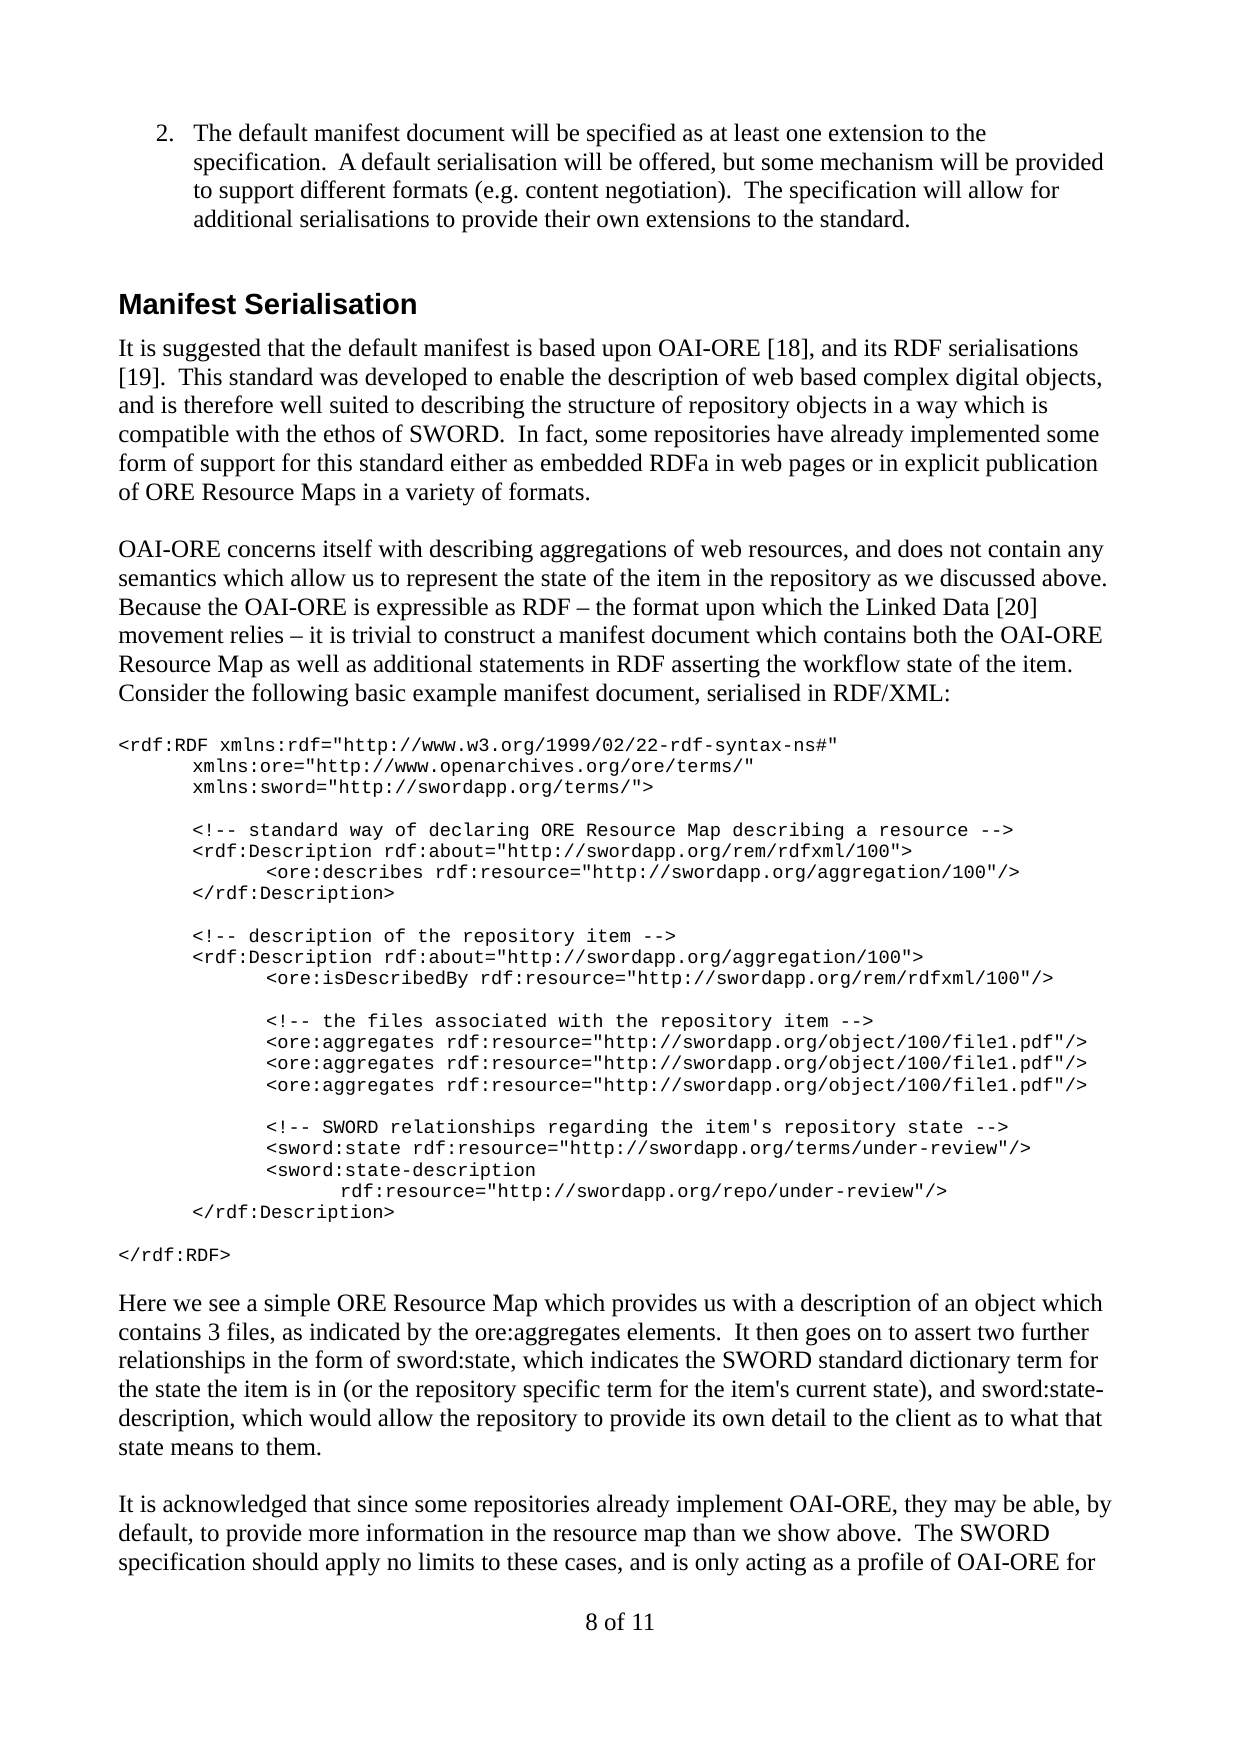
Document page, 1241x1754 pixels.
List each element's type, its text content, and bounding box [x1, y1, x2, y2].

text It is suggested that the default manifest is based upon OAI-ORE [18], and its RDF serialisations [19]. This standard was developed to enable the description of web based complex digital objects, and is therefore well suited to describing the structure of repository objects in a way which is compatible with the ethos of SWORD. In fact, some repositories have already implemented some form of support for this standard either as embedded RDFa in web pages or in explicit publication of ORE Resource Maps in a variety of formats. [118, 333, 1122, 505]
text <ore:isDescribedBy rdf:resource="http://swordapp.org/rem/rdfxml/100"/> [118, 969, 1122, 990]
text </rdf:RDF> [118, 1245, 1122, 1267]
text <ore:aggregates rdf:resource="http://swordapp.org/object/100/file1.pdf"/> [118, 1033, 1122, 1054]
text <!-- the files associated with the repository item --> [118, 1012, 1122, 1033]
text <sword:state rdf:resource="http://swordapp.org/terms/under-review"/> [118, 1139, 1122, 1160]
text xmlns:sword="http://swordapp.org/terms/"> [118, 778, 1122, 799]
text </rdf:Description> [118, 1203, 1122, 1224]
text <!-- SWORD relationships regarding the item's repository state --> [118, 1118, 1122, 1139]
text <sword:state-description [118, 1160, 1122, 1182]
text It is acknowledged that since some repositories already implement OAI-ORE, they may be able, by default, to provide more information in the resource map than we show above. The SWORD specification should apply no limits to these cases, and is only acting as a profile of OAI-ORE for [118, 1489, 1122, 1575]
text <rdf:Description rdf:about="http://swordapp.org/rem/rdfxml/100"> [118, 842, 1122, 863]
text <!-- description of the repository item --> [118, 927, 1122, 948]
text rdf:resource="http://swordapp.org/repo/under-review"/> [118, 1182, 1122, 1203]
text <rdf:Description rdf:about="http://swordapp.org/aggregation/100"> [118, 948, 1122, 969]
text <ore:aggregates rdf:resource="http://swordapp.org/object/100/file1.pdf"/> [118, 1075, 1122, 1097]
text OAI-ORE concerns itself with describing aggregations of web resources, and does not contain any semantics which allow us to represent the state of the item in the repository as we discussed above. Because the OAI-ORE is expressible as RDF – the format upon which the Linked Data [20] movement relies – it is trivial to construct a manifest document which contains both the OAI-ORE Resource Map as well as additional statements in RDF asserting the workflow state of the item. Consider the following basic example manifest document, serialised in RDF/XML: [118, 534, 1122, 707]
list The default manifest document will be specified as at least one extension to the specification. A default serialisation will be offered, but some mechanism will be provided to support different formats (e.g. content negotiation). The specification will allow for additional serialisations to provide their own extensions to the standard. [156, 118, 1122, 233]
text Here we see a simple ORE Resource Map which provides us with a description of an object which contains 3 files, as indicated by the ore:aggregates elements. It then goes on to assert two further relationships in the form of sword:state, which indicates the SWORD standard dictionary term for the state the item is in (or the repository specific term for the item's current state), and sword:state-description, which would allow the repository to provide its own detail to the client as to what that state means to them. [118, 1288, 1122, 1460]
text <!-- standard way of declaring ORE Resource Map describing a resource --> [118, 820, 1122, 842]
text </rdf:Description> [118, 884, 1122, 905]
text xmlns:ore="http://www.openarchives.org/ore/terms/" [118, 757, 1122, 778]
subtitle Manifest Serialisation [118, 287, 1122, 320]
text <ore:aggregates rdf:resource="http://swordapp.org/object/100/file1.pdf"/> [118, 1054, 1122, 1075]
text <ore:describes rdf:resource="http://swordapp.org/aggregation/100"/> [118, 863, 1122, 884]
text <rdf:RDF xmlns:rdf="http://www.w3.org/1999/02/22-rdf-syntax-ns#" [118, 735, 1122, 757]
